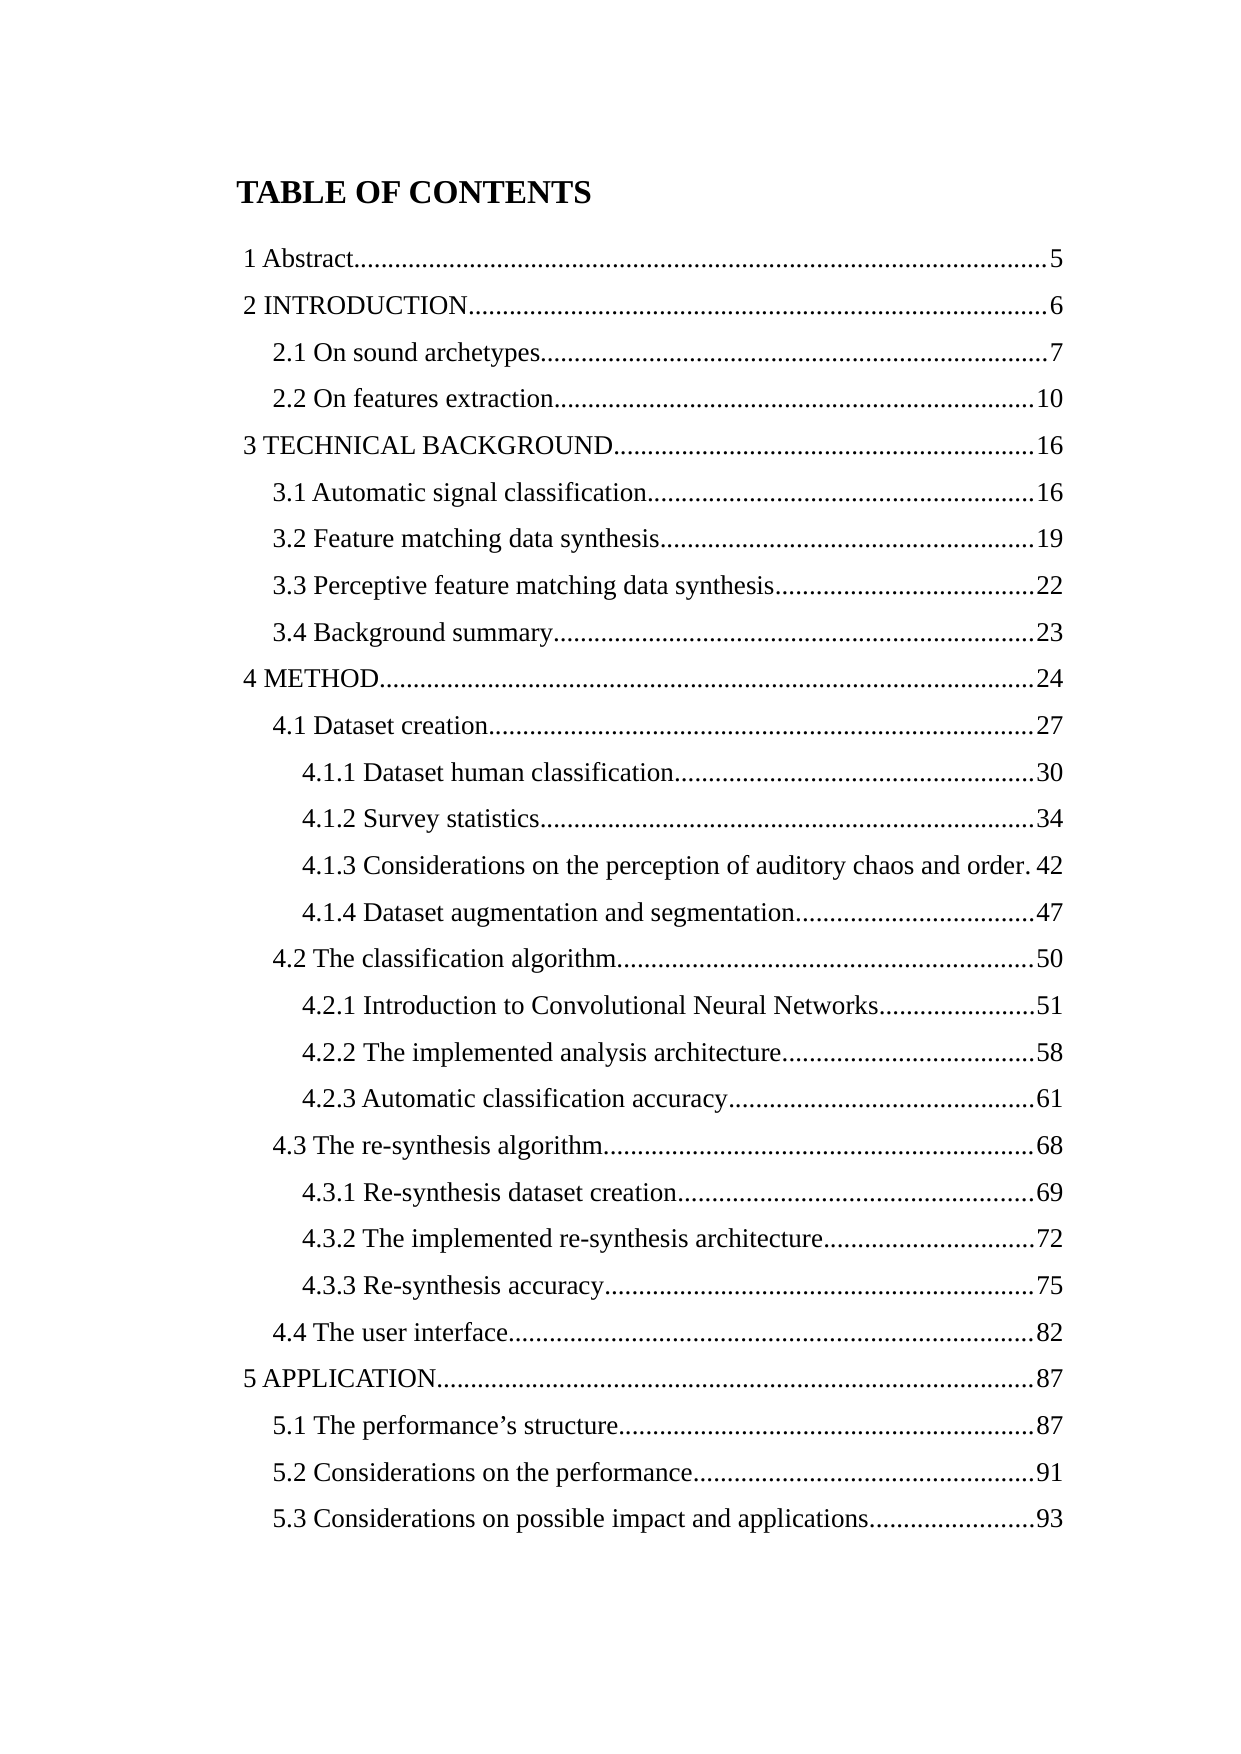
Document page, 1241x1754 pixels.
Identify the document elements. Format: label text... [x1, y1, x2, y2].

text 5.1 The performance’s structure 87 [266, 1409, 1063, 1440]
text 3.3 Perceptive feature matching data synthesis 22 [266, 569, 1063, 600]
text 4.2.3 Automatic classification accuracy 61 [295, 1083, 1063, 1114]
text 4.3.1 Re-synthesis dataset creation 69 [295, 1176, 1063, 1207]
text 4.1.1 Dataset human classification 30 [295, 756, 1063, 787]
text 1 Abstract 5 [236, 243, 1063, 274]
text 5.2 Considerations on the performance 91 [266, 1456, 1063, 1487]
text 2.2 On features extraction 10 [266, 383, 1063, 414]
text 4.2.2 The implemented analysis architecture 58 [295, 1036, 1063, 1067]
text 2.1 On sound archetypes 7 [266, 336, 1063, 367]
text 4 METHOD 24 [236, 663, 1063, 694]
text 3.1 Automatic signal classification 16 [266, 476, 1063, 507]
text 4.3.3 Re-synthesis accuracy 75 [295, 1269, 1063, 1300]
text 4.2 The classification algorithm 50 [266, 943, 1063, 974]
text 4.2.1 Introduction to Convolutional Neural Networks 51 [295, 989, 1063, 1020]
text 3.4 Background summary 23 [266, 616, 1063, 647]
subtitle TABLE OF CONTENTS [236, 173, 1063, 211]
text 5 APPLICATION 87 [236, 1363, 1063, 1394]
text 5.3 Considerations on possible impact and applications 93 [266, 1503, 1063, 1534]
text 4.1.3 Considerations on the perception of auditory chaos and order 42 [295, 849, 1063, 880]
text 4.1.2 Survey statistics 34 [295, 803, 1063, 834]
text 4.3 The re-synthesis algorithm 68 [266, 1129, 1063, 1160]
text 4.1.4 Dataset augmentation and segmentation 47 [295, 896, 1063, 927]
text 4.4 The user interface 82 [266, 1316, 1063, 1347]
text 2 INTRODUCTION 6 [236, 289, 1063, 320]
text 4.1 Dataset creation 27 [266, 709, 1063, 740]
text 3 TECHNICAL BACKGROUND 16 [236, 429, 1063, 460]
text 4.3.2 The implemented re-synthesis architecture 72 [295, 1223, 1063, 1254]
text 3.2 Feature matching data synthesis 19 [266, 523, 1063, 554]
